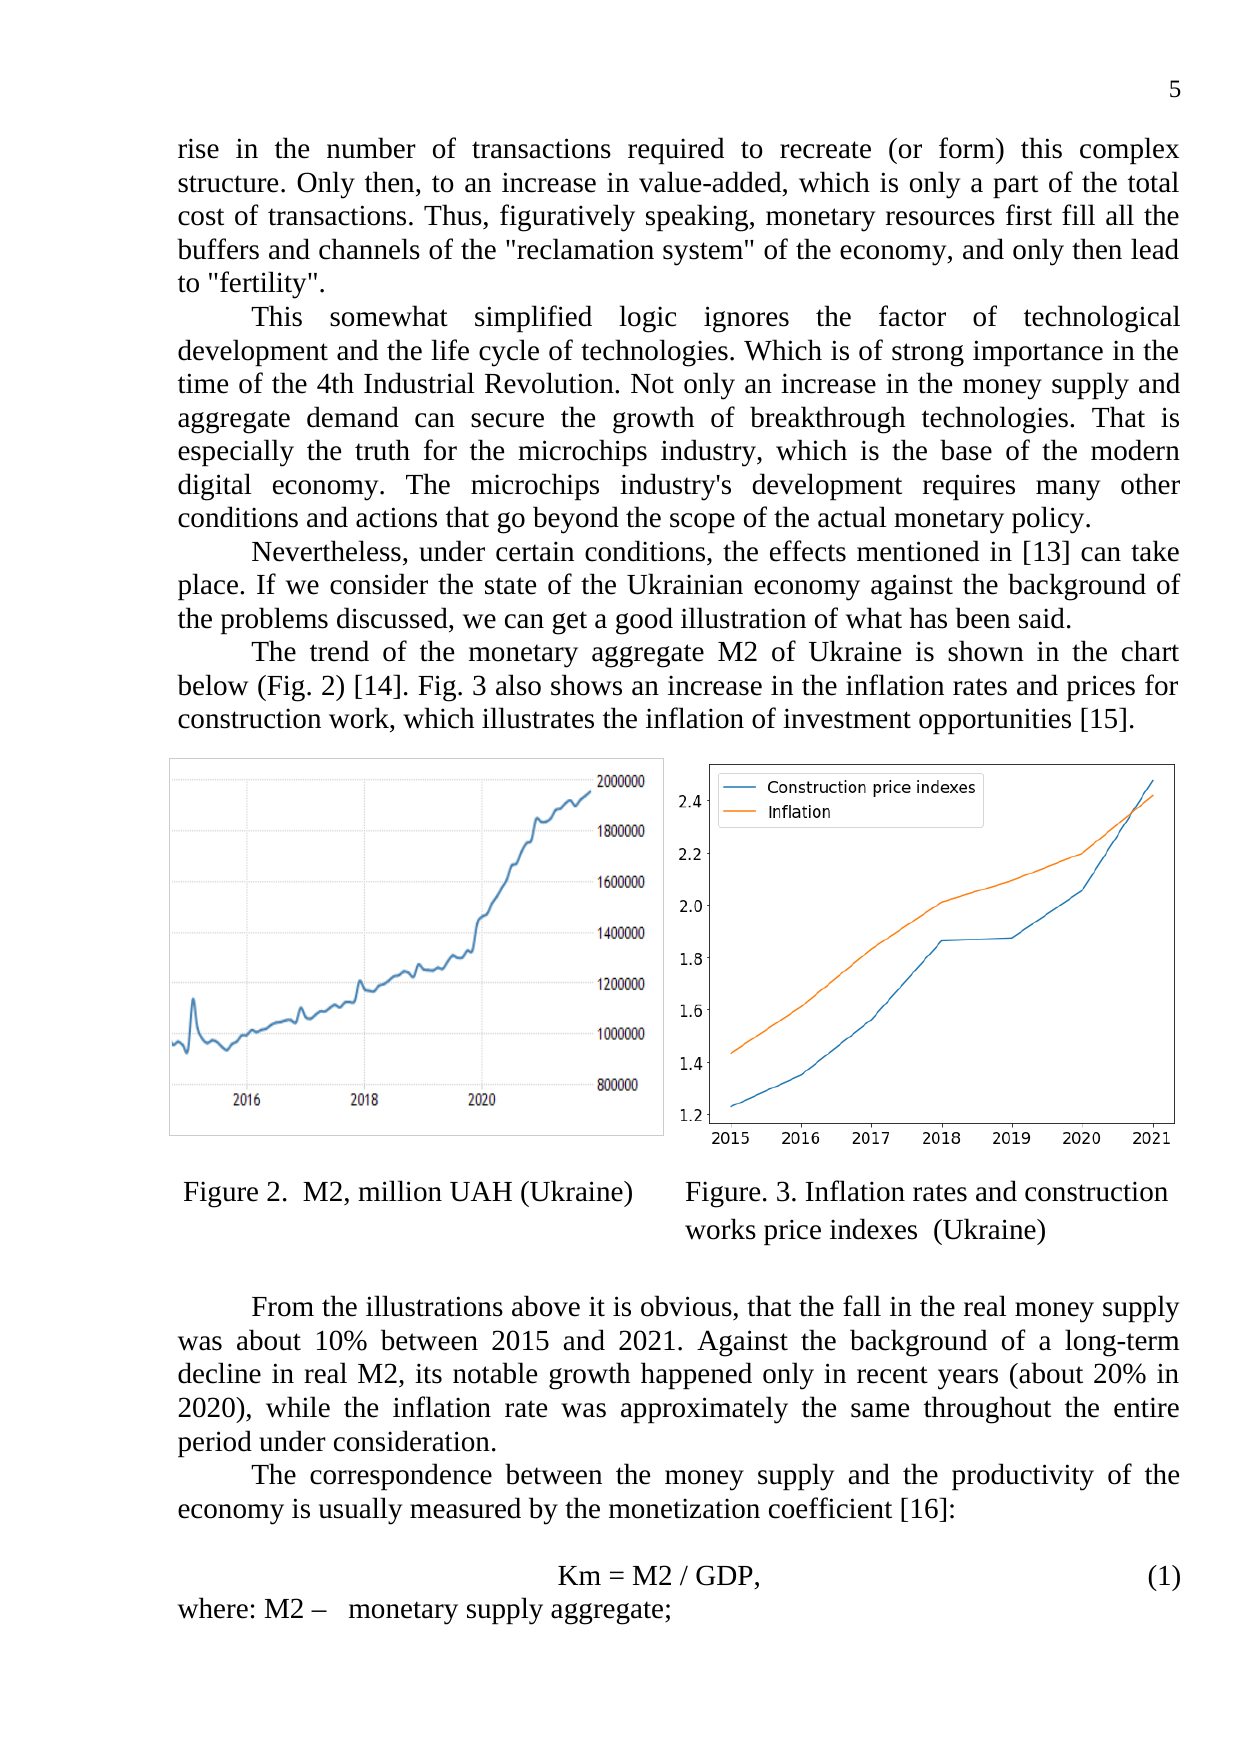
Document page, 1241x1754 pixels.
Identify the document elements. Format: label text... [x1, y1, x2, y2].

text The correspondence between the money supply and the productivity of the economy is usually measured by the monetization coefficient [16]: [177, 1457, 1181, 1524]
text The trend of the monetary aggregate M2 of Ukraine is shown in the chart below (Fig. 2) [14]. Fig. 3 also shows an increase in the inflation rates and prices for construction work, which illustrates the inflation of investment opportunities [15]. [177, 634, 1181, 735]
text From the illustrations above it is obvious, that the fall in the real money supply was about 10% between 2015 and 2021. Against the background of a long-term decline in real M2, its notable growth happened only in recent years (about 20% in 2020), while the inflation rate was approximately the same throughout the entire period under consideration. [177, 1289, 1181, 1457]
text Km = М2 / GDP, (1) [177, 1558, 1181, 1591]
picture [171, 761, 660, 1133]
text This somewhat simplified logic ignores the factor of technological development and the life cycle of technologies. Which is of strong importance in the time of the 4th Industrial Revolution. Not only an increase in the money supply and aggregate demand can secure the growth of breakthrough technologies. That is especially the truth for the microchips industry, which is the base of the modern digital economy. The microchips industry's development requires many other conditions and actions that go beyond the scope of the actual monetary policy. [177, 299, 1181, 534]
picture [671, 759, 1178, 1153]
table_header Figure. 3. Inflation rates and construction works price indexes (Ukraine) [679, 1168, 1181, 1256]
text rise in the number of transactions required to recreate (or form) this complex structure. Only then, to an increase in value-added, which is only a part of the total cost of transactions. Thus, figuratively speaking, monetary resources first fill all the buffers and channels of the "reclamation system" of the economy, and only then lead to "fertility". [177, 131, 1181, 299]
text where: M2 – monetary supply aggregate; [177, 1591, 1181, 1625]
table_header Figure 2. M2, million UAH (Ukraine) [177, 1168, 679, 1256]
text Nevertheless, under certain conditions, the effects mentioned in [13] can take place. If we consider the state of the Ukrainian economy against the background of the problems discussed, we can get a good illustration of what has been said. [177, 534, 1181, 634]
